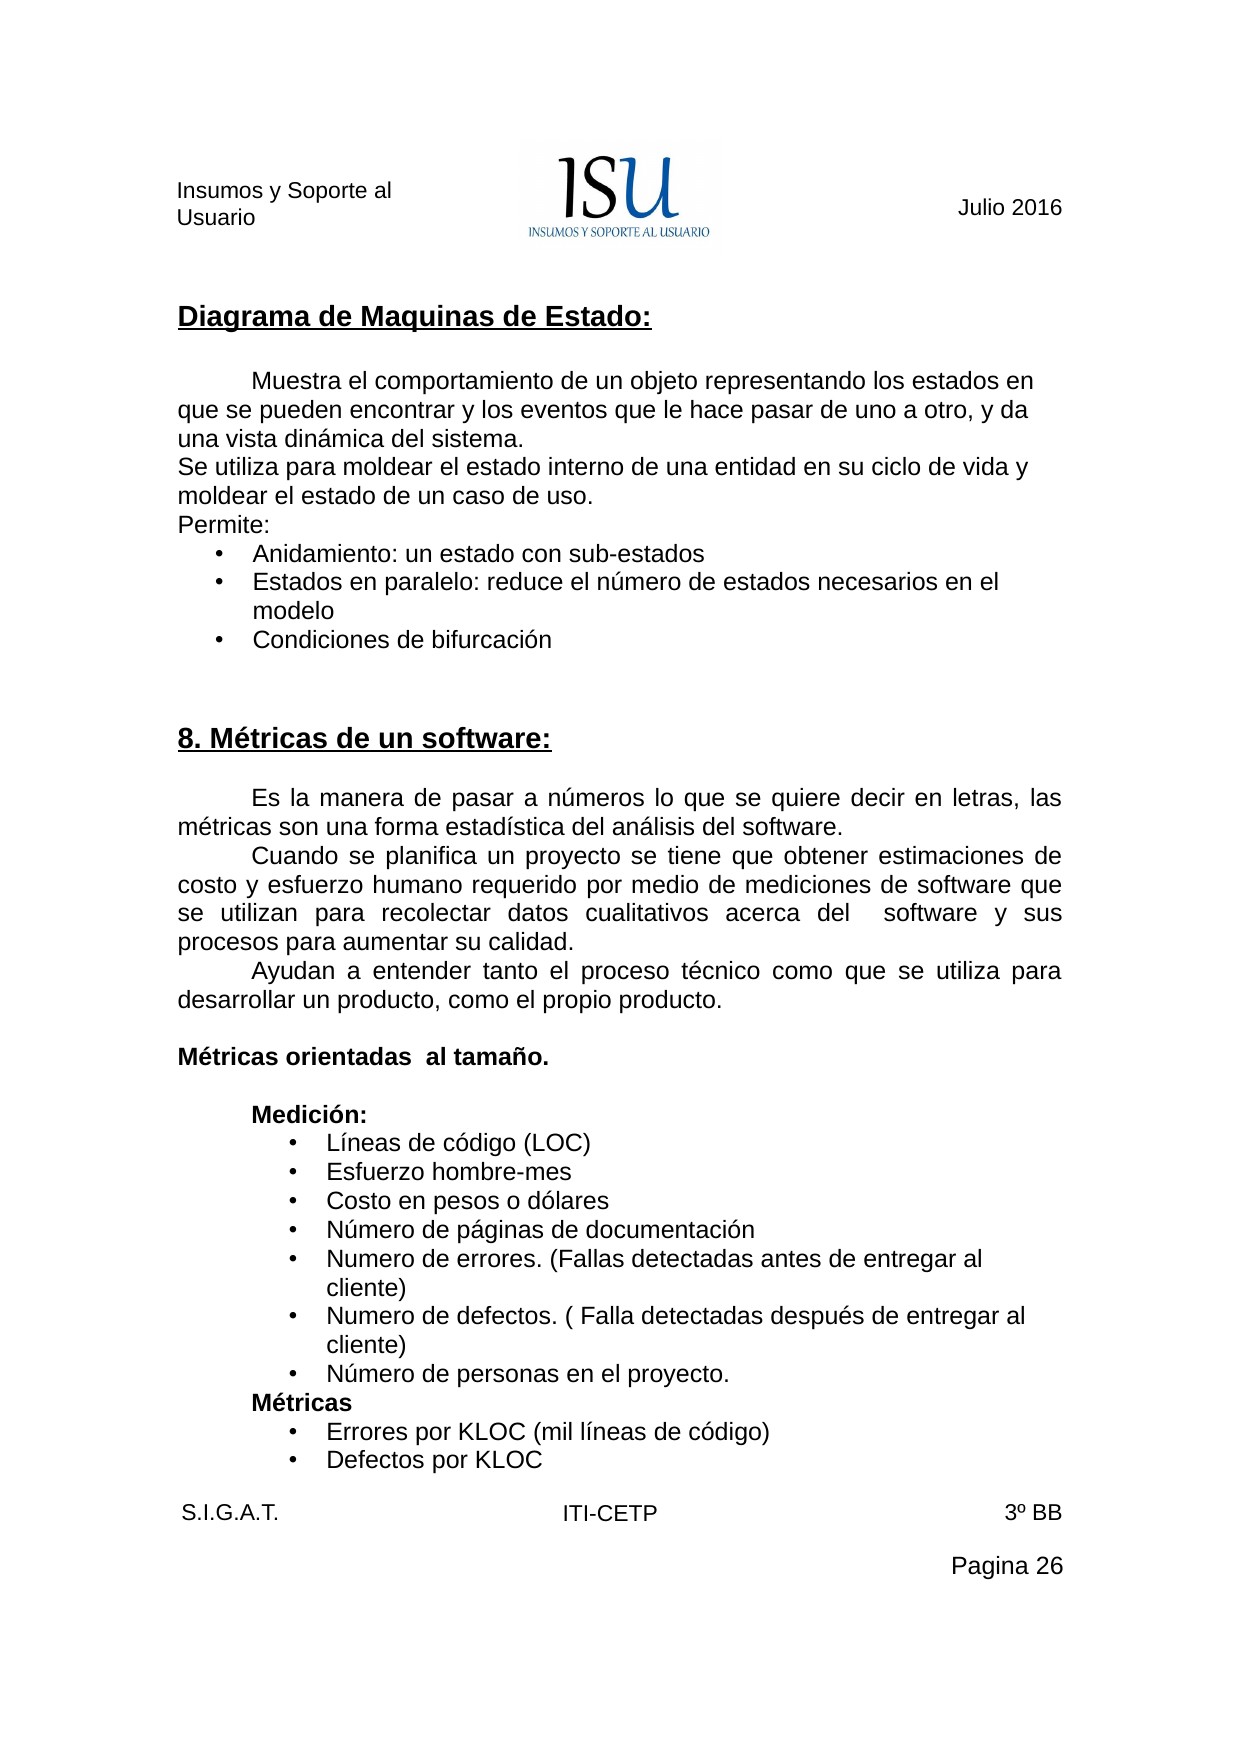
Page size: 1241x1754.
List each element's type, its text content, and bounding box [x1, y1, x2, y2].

text Diagrama de Maquinas de Estado: [177, 299, 1063, 332]
list Anidamiento: un estado con sub-estados [215, 538, 1063, 567]
text Se utiliza para moldear el estado interno de una entidad en su ciclo de vida y moldear el estado de un caso de uso. [177, 452, 1063, 510]
picture [517, 138, 723, 252]
list Líneas de código (LOC) [288, 1128, 1063, 1157]
list Numero de errores. (Fallas detectadas antes de entregar al cliente) [288, 1244, 1063, 1301]
text Permite: [177, 510, 1063, 538]
text Cuando se planifica un proyecto se tiene que obtener estimaciones de costo y esfuerzo humano requerido por medio de mediciones de software que se utilizan para recolectar datos cualitativos acerca del software y sus procesos para aumentar su calidad. [177, 841, 1063, 956]
list Numero de defectos. ( Falla detectadas después de entregar al cliente) [288, 1301, 1063, 1359]
text Ayudan a entender tanto el proceso técnico como que se utiliza para desarrollar un producto, como el propio producto. [177, 956, 1063, 1013]
text 8. Métricas de un software: [177, 721, 1063, 754]
list Condiciones de bifurcación [215, 625, 1063, 654]
list Costo en pesos o dólares [288, 1186, 1063, 1215]
list Errores por KLOC (mil líneas de código) [288, 1417, 1063, 1445]
list Estados en paralelo: reduce el número de estados necesarios en el modelo [215, 567, 1063, 625]
text Medición: [177, 1099, 1063, 1128]
text Es la manera de pasar a números lo que se quiere decir en letras, las métricas son una forma estadística del análisis del software. [177, 783, 1063, 841]
list Número de páginas de documentación [288, 1215, 1063, 1244]
list Esfuerzo hombre-mes [288, 1157, 1063, 1186]
text Muestra el comportamiento de un objeto representando los estados en que se pueden encontrar y los eventos que le hace pasar de uno a otro, y da una vista dinámica del sistema. [177, 366, 1063, 452]
list Número de personas en el proyecto. [288, 1359, 1063, 1388]
text Métricas orientadas al tamaño. [177, 1042, 1063, 1071]
text Métricas [177, 1388, 1063, 1417]
list Defectos por KLOC [288, 1445, 1063, 1474]
